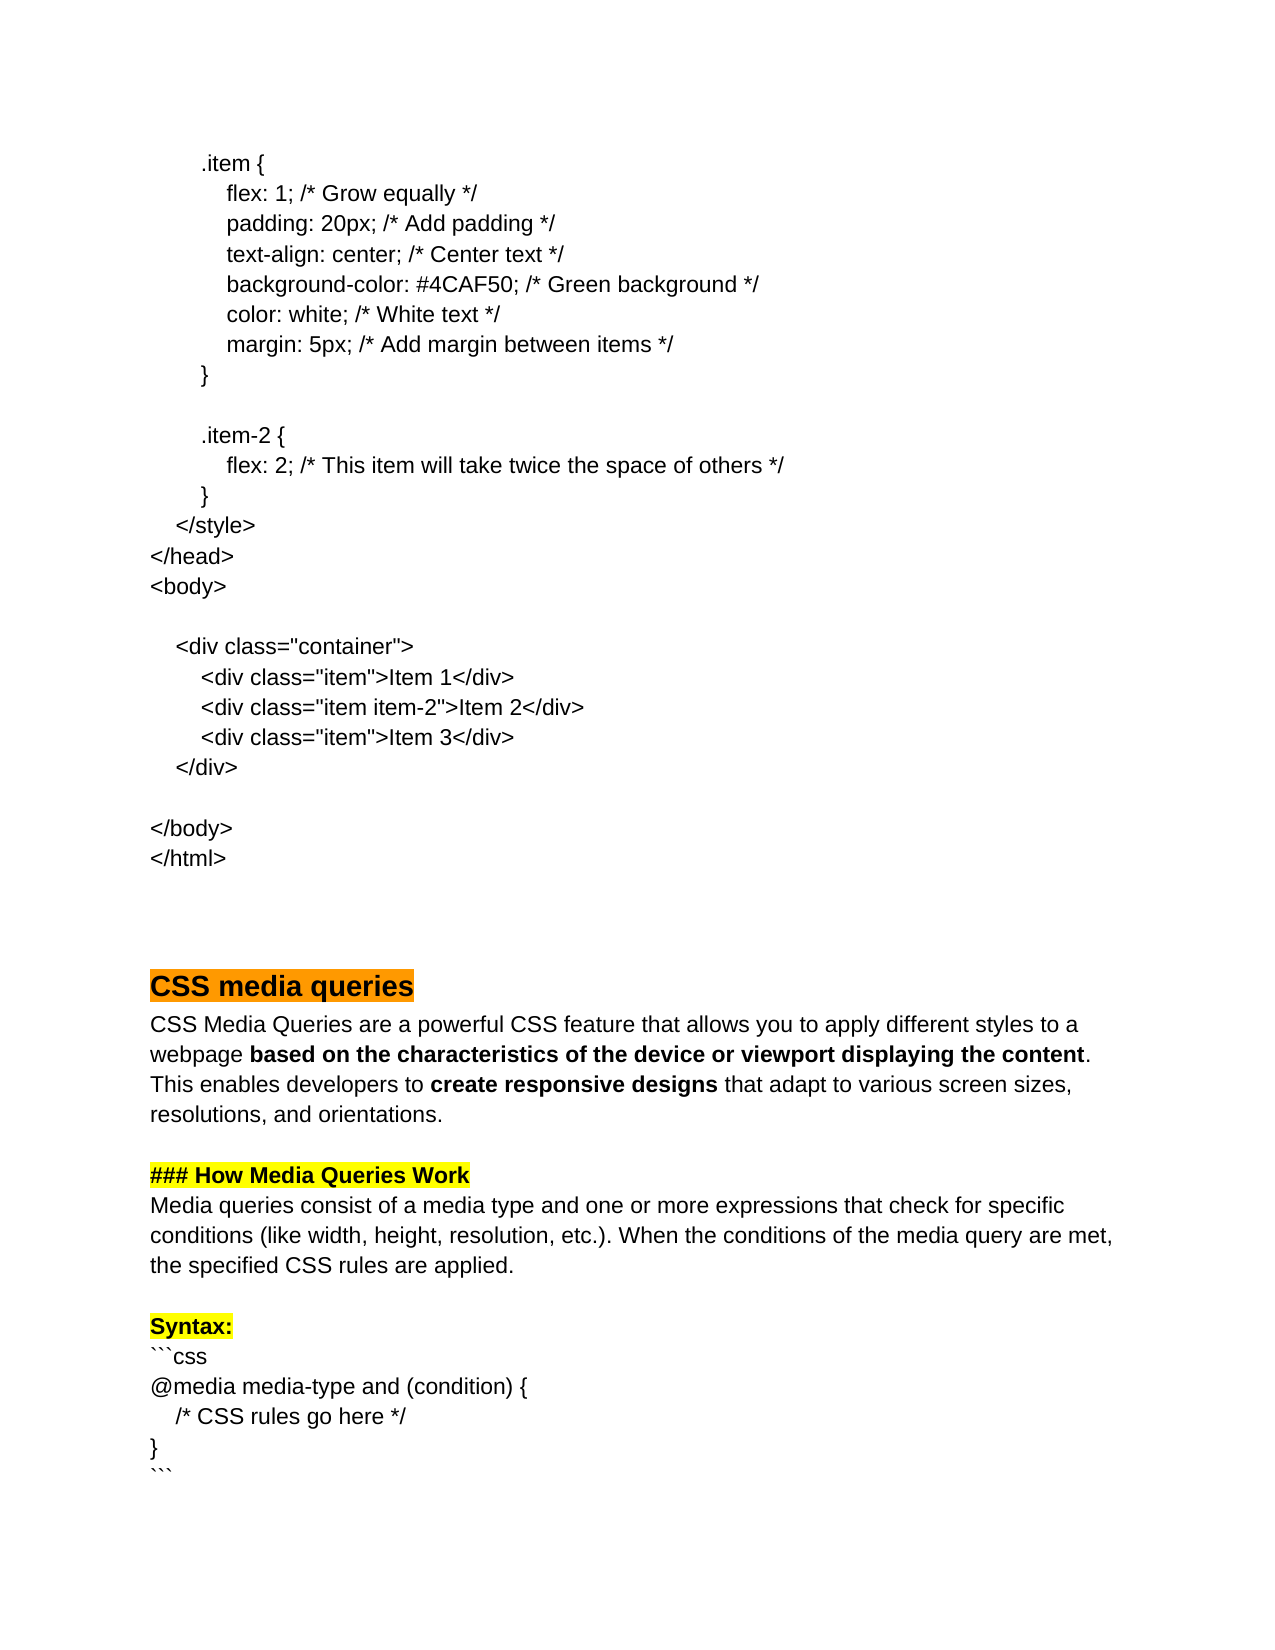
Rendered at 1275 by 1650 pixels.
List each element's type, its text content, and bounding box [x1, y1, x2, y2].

text ```css [150, 1343, 1125, 1369]
text } [150, 361, 1125, 388]
text margin: 5px; /* Add margin between items */ [150, 331, 1125, 358]
text /* CSS rules go here */ [150, 1403, 1125, 1430]
text </style> [150, 512, 1125, 539]
text <div class="item item-2">Item 2</div> [150, 694, 1125, 720]
text <body> [150, 573, 1125, 599]
text </html> [150, 845, 1125, 871]
text Syntax: [150, 1313, 1125, 1339]
text Media queries consist of a media type and one or more expressions that check for specific conditions (like width, height, resolution, etc.). When the conditions of the media query are met, the specified CSS rules are applied. [150, 1192, 1125, 1279]
text </div> [150, 754, 1125, 781]
text ### How Media Queries Work [150, 1162, 1125, 1188]
text } [150, 1433, 1125, 1460]
text </head> [150, 543, 1125, 569]
text color: white; /* White text */ [150, 301, 1125, 327]
text <div class="item">Item 3</div> [150, 724, 1125, 750]
text .item-2 { [150, 422, 1125, 448]
text flex: 2; /* This item will take twice the space of others */ [150, 452, 1125, 478]
text padding: 20px; /* Add padding */ [150, 210, 1125, 237]
text .item { [150, 150, 1125, 176]
text CSS Media Queries are a powerful CSS feature that allows you to apply different styles to a webpage based on the characteristics of the device or viewport displaying the content. This enables developers to create responsive designs that adapt to various screen sizes, resolutions, and orientations. [150, 1011, 1125, 1128]
subtitle CSS media queries [150, 969, 1125, 1002]
text </body> [150, 814, 1125, 841]
text } [150, 482, 1125, 509]
text <div class="container"> [150, 633, 1125, 660]
text <div class="item">Item 1</div> [150, 663, 1125, 690]
text background-color: #4CAF50; /* Green background */ [150, 271, 1125, 297]
text @media media-type and (condition) { [150, 1373, 1125, 1399]
text text-align: center; /* Center text */ [150, 241, 1125, 267]
text ``` [150, 1464, 1125, 1490]
text flex: 1; /* Grow equally */ [150, 180, 1125, 207]
